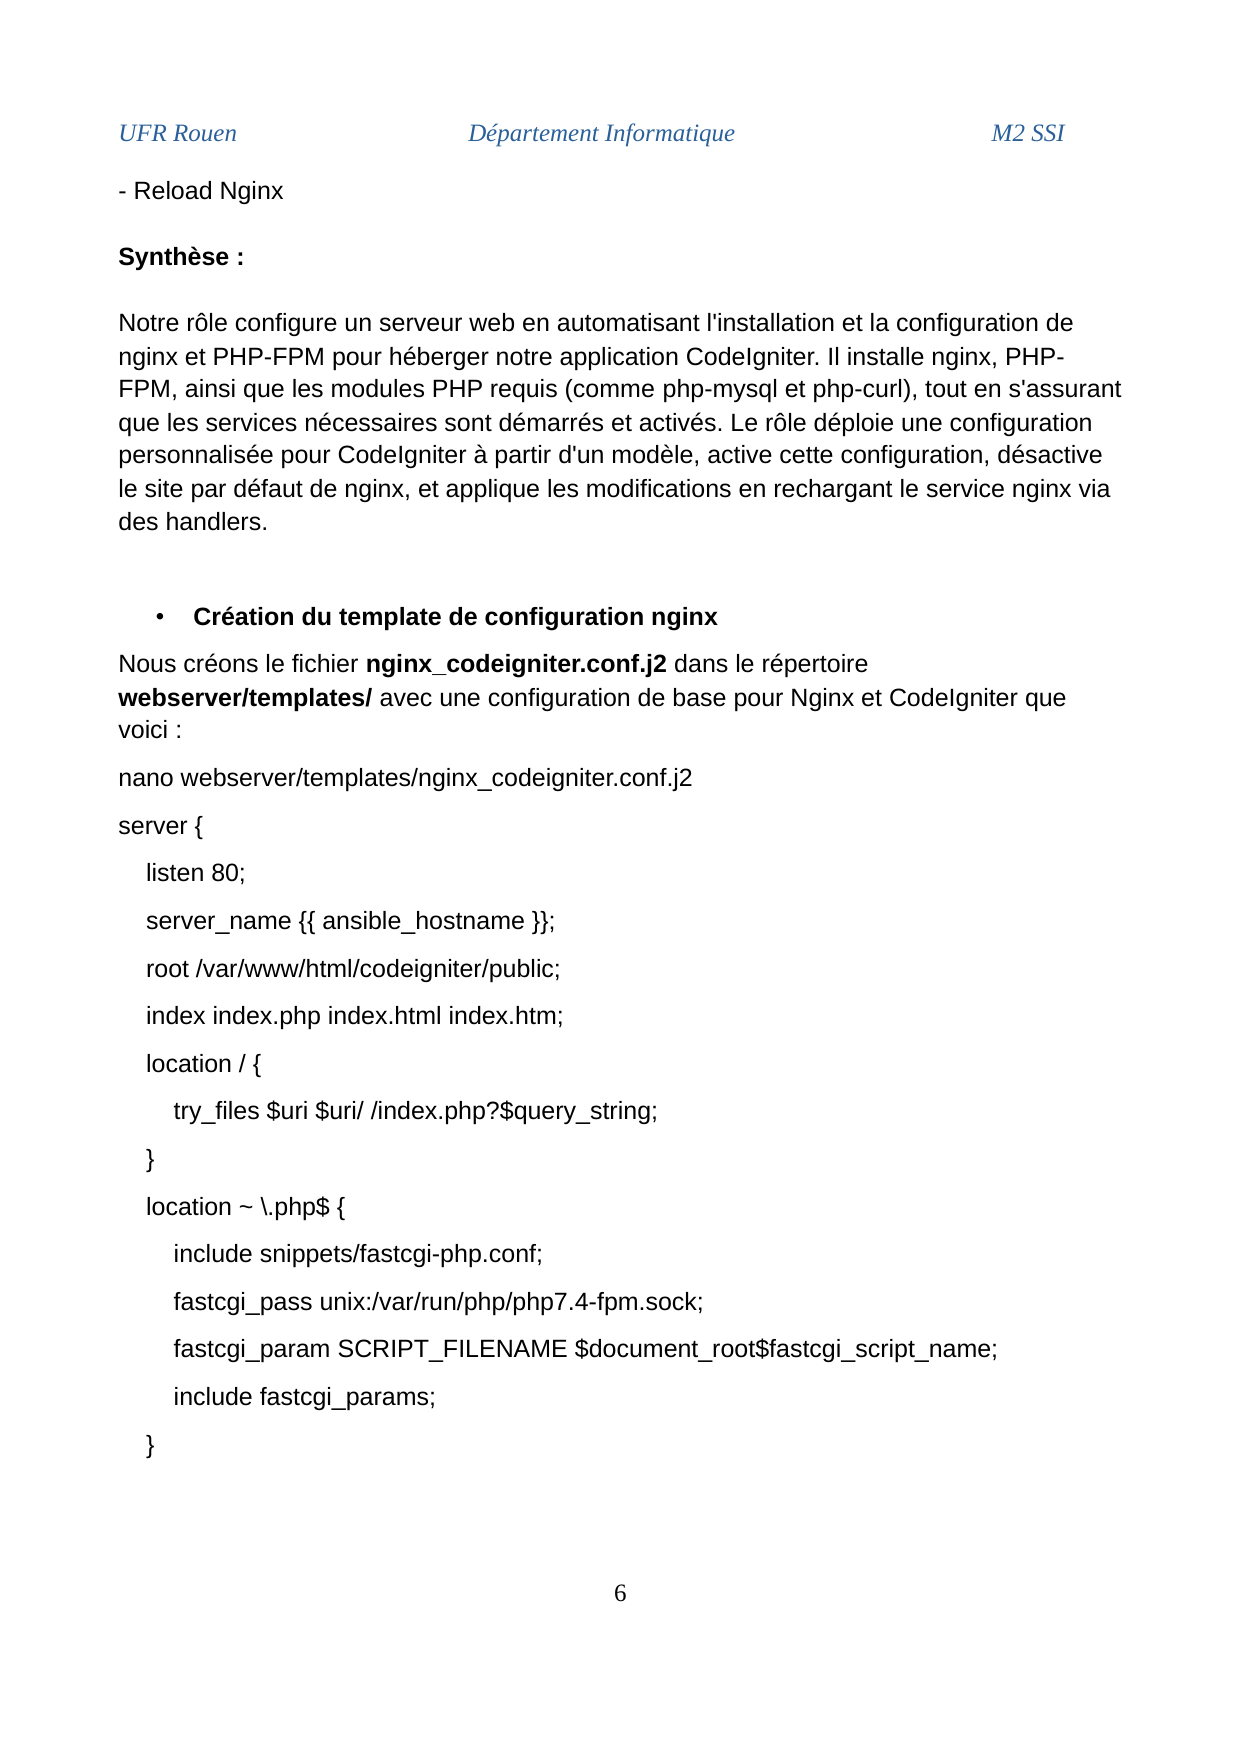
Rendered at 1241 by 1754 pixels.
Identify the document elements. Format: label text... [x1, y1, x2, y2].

list Création du template de configuration nginx [156, 602, 1122, 631]
text } [118, 1144, 1122, 1173]
text server_name {{ ansible_hostname }}; [118, 906, 1122, 935]
text server { [118, 811, 1122, 839]
text fastcgi_pass unix:/var/run/php/php7.4-fpm.sock; [118, 1287, 1122, 1316]
text } [118, 1429, 1122, 1458]
text root /var/www/html/codeigniter/public; [118, 953, 1122, 982]
text include fastcgi_params; [118, 1382, 1122, 1411]
text location ~ \.php$ { [118, 1192, 1122, 1220]
text - Reload Nginx Synthèse : Notre rôle configure un serveur web en automatisant l'installation et la configuration de nginx et PHP-FPM pour héberger notre application CodeIgniter. Il installe nginx, PHP-FPM, ainsi que les modules PHP requis (comme php-mysql et php-curl), tout en s'assurant que les services nécessaires sont démarrés et activés. Le rôle déploie une configuration personnalisée pour CodeIgniter à partir d'un modèle, active cette configuration, désactive le site par défaut de nginx, et applique les modifications en rechargant le service nginx via des handlers. [118, 176, 1122, 535]
text location / { [118, 1049, 1122, 1077]
text include snippets/fastcgi-php.conf; [118, 1239, 1122, 1268]
text nano webserver/templates/nginx_codeigniter.conf.j2 [118, 763, 1122, 792]
text listen 80; [118, 858, 1122, 887]
text index index.php index.html index.htm; [118, 1001, 1122, 1030]
text Nous créons le fichier nginx_codeigniter.conf.j2 dans le répertoire webserver/templates/ avec une configuration de base pour Nginx et CodeIgniter que voici : [118, 649, 1122, 744]
text try_files $uri $uri/ /index.php?$query_string; [118, 1096, 1122, 1125]
text fastcgi_param SCRIPT_FILENAME $document_root$fastcgi_script_name; [118, 1334, 1122, 1363]
